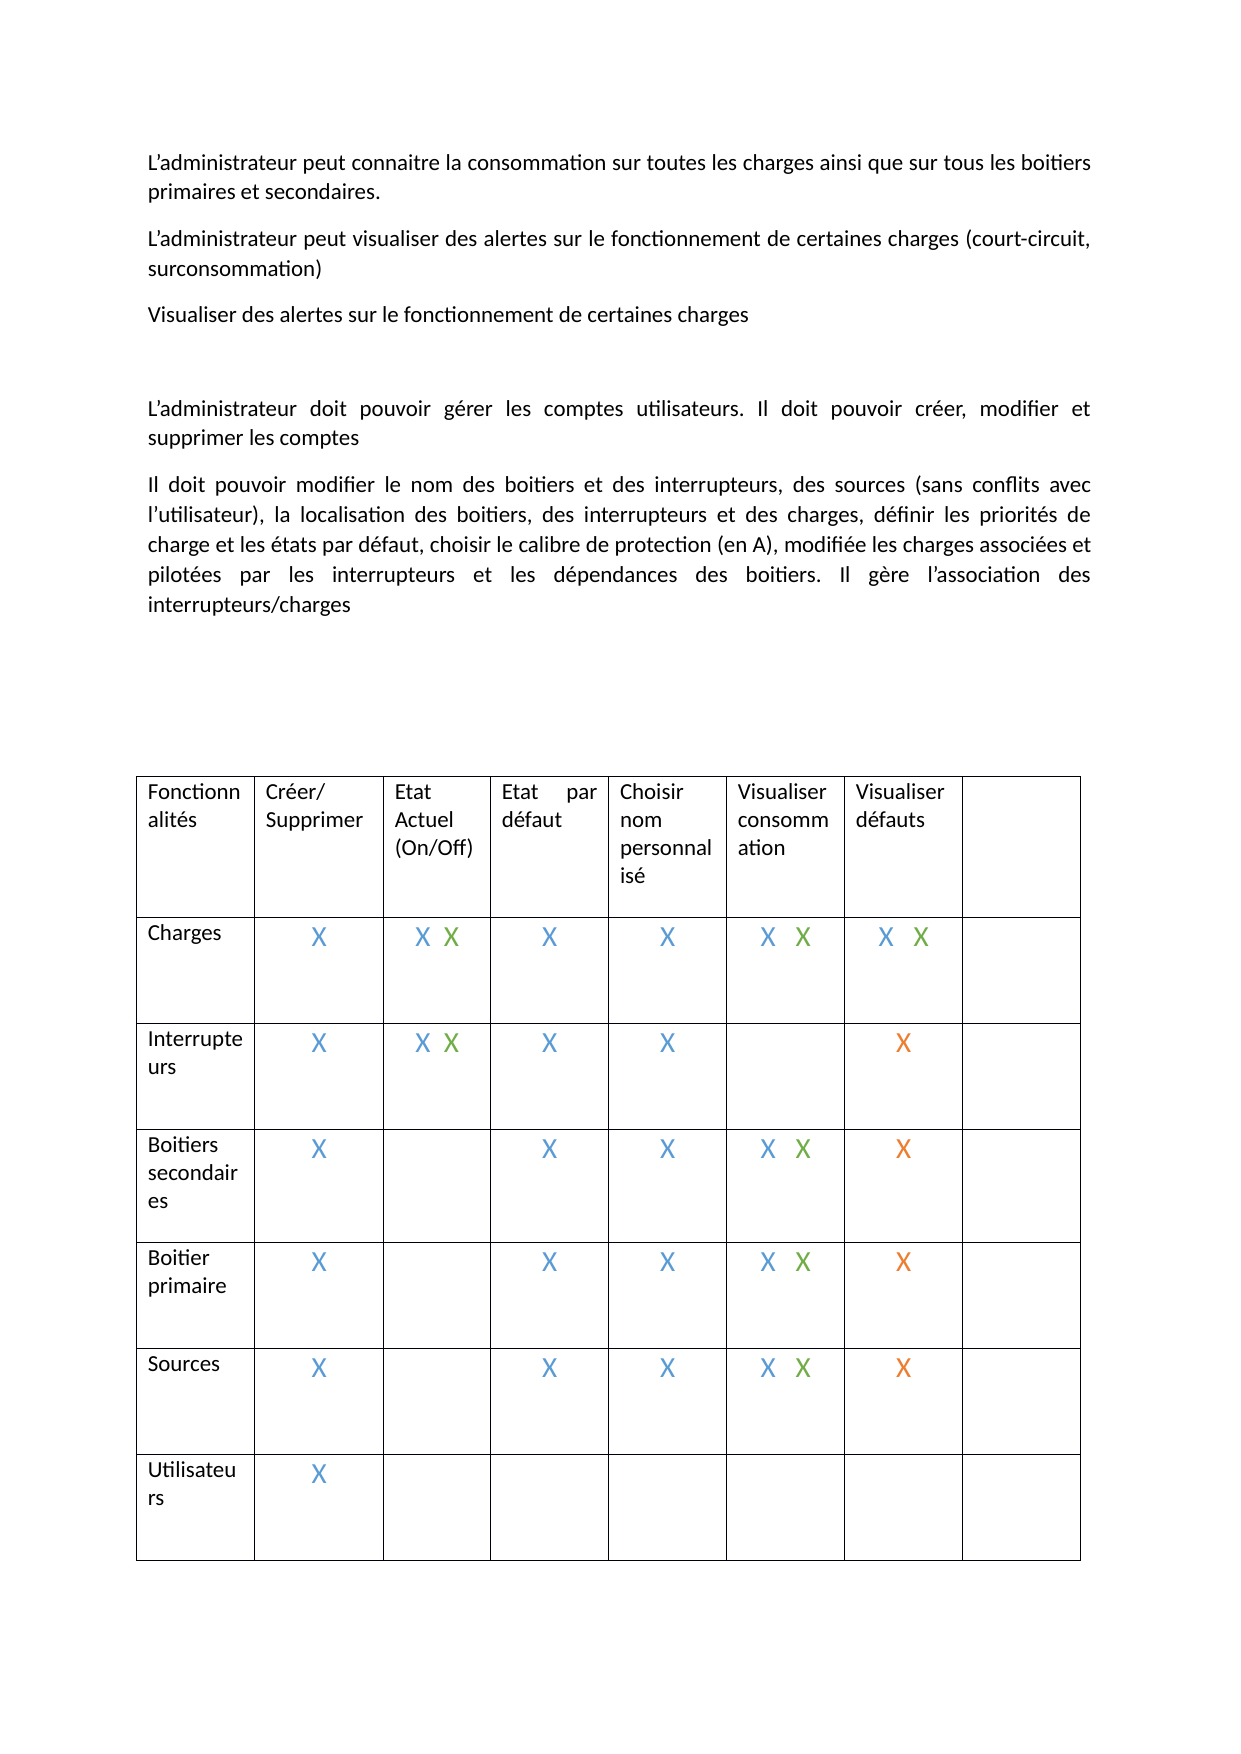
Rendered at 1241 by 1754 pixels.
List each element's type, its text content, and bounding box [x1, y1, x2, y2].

table_cell Interrupteurs [137, 1024, 254, 1129]
table_header Visualiser consommation [727, 777, 844, 917]
table_header Etat par défaut [491, 777, 608, 917]
table_cell X [255, 1349, 383, 1454]
table_cell X [845, 1243, 962, 1348]
table_cell [384, 1455, 490, 1560]
table_cell [609, 1455, 726, 1560]
table_cell X X [727, 1349, 844, 1454]
text L’administrateur doit pouvoir gérer les comptes utilisateurs. Il doit pouvoir créer, modifier et supprimer les comptes [148, 394, 1093, 452]
table_cell [727, 1455, 844, 1560]
table_header [963, 777, 1080, 917]
table_cell X [255, 1455, 383, 1560]
text Visualiser des alertes sur le fonctionnement de certaines charges [148, 301, 1093, 328]
table_cell X X [384, 1024, 490, 1129]
table_cell X [609, 1024, 726, 1129]
table_cell X X [727, 918, 844, 1023]
table_cell [963, 1455, 1080, 1560]
table_cell X [255, 1130, 383, 1242]
table_cell X [845, 1024, 962, 1129]
table_cell [384, 1130, 490, 1242]
table_cell X [609, 1130, 726, 1242]
table_cell X [491, 1349, 608, 1454]
table_cell Sources [137, 1349, 254, 1454]
table_cell [491, 1455, 608, 1560]
table_header Fonctionnalités [137, 777, 254, 917]
table_cell Charges [137, 918, 254, 1023]
table_cell Boitiers secondaires [137, 1130, 254, 1242]
table_cell X [255, 1243, 383, 1348]
table_cell [963, 918, 1080, 1023]
table_cell X X [845, 918, 962, 1023]
table_cell X [609, 918, 726, 1023]
table_cell X [491, 918, 608, 1023]
table_cell [963, 1130, 1080, 1242]
table_cell X [609, 1243, 726, 1348]
table_header Créer/ Supprimer [255, 777, 383, 917]
table_header Visualiser défauts [845, 777, 962, 917]
table_cell X [255, 918, 383, 1023]
table_cell X [845, 1349, 962, 1454]
table_cell [727, 1024, 844, 1129]
text L’administrateur peut visualiser des alertes sur le fonctionnement de certaines charges (court-circuit, surconsommation) [148, 224, 1093, 282]
table_cell X [609, 1349, 726, 1454]
table_header Choisir nom personnalisé [609, 777, 726, 917]
table_cell [963, 1349, 1080, 1454]
table_cell Boitier primaire [137, 1243, 254, 1348]
table_cell X [491, 1024, 608, 1129]
table_cell [845, 1455, 962, 1560]
table_cell [384, 1243, 490, 1348]
table_cell X [255, 1024, 383, 1129]
table_cell Utilisateurs [137, 1455, 254, 1560]
table_cell [963, 1243, 1080, 1348]
table_cell X X [384, 918, 490, 1023]
table_cell [963, 1024, 1080, 1129]
table_cell X [491, 1243, 608, 1348]
table_header Etat Actuel (On/Off) [384, 777, 490, 917]
table_cell X [491, 1130, 608, 1242]
text L’administrateur peut connaitre la consommation sur toutes les charges ainsi que sur tous les boitiers primaires et secondaires. [148, 148, 1093, 206]
text Il doit pouvoir modifier le nom des boitiers et des interrupteurs, des sources (sans conflits avec l’utilisateur), la localisation des boitiers, des interrupteurs et des charges, définir les priorités de charge et les états par défaut, choisir le calibre de protection (en A), modifiée les charges associées et pilotées par les interrupteurs et les dépendances des boitiers. Il gère l’association des interrupteurs/charges [148, 470, 1093, 618]
table_cell X X [727, 1243, 844, 1348]
table_cell X [845, 1130, 962, 1242]
table_cell X X [727, 1130, 844, 1242]
table_cell [384, 1349, 490, 1454]
